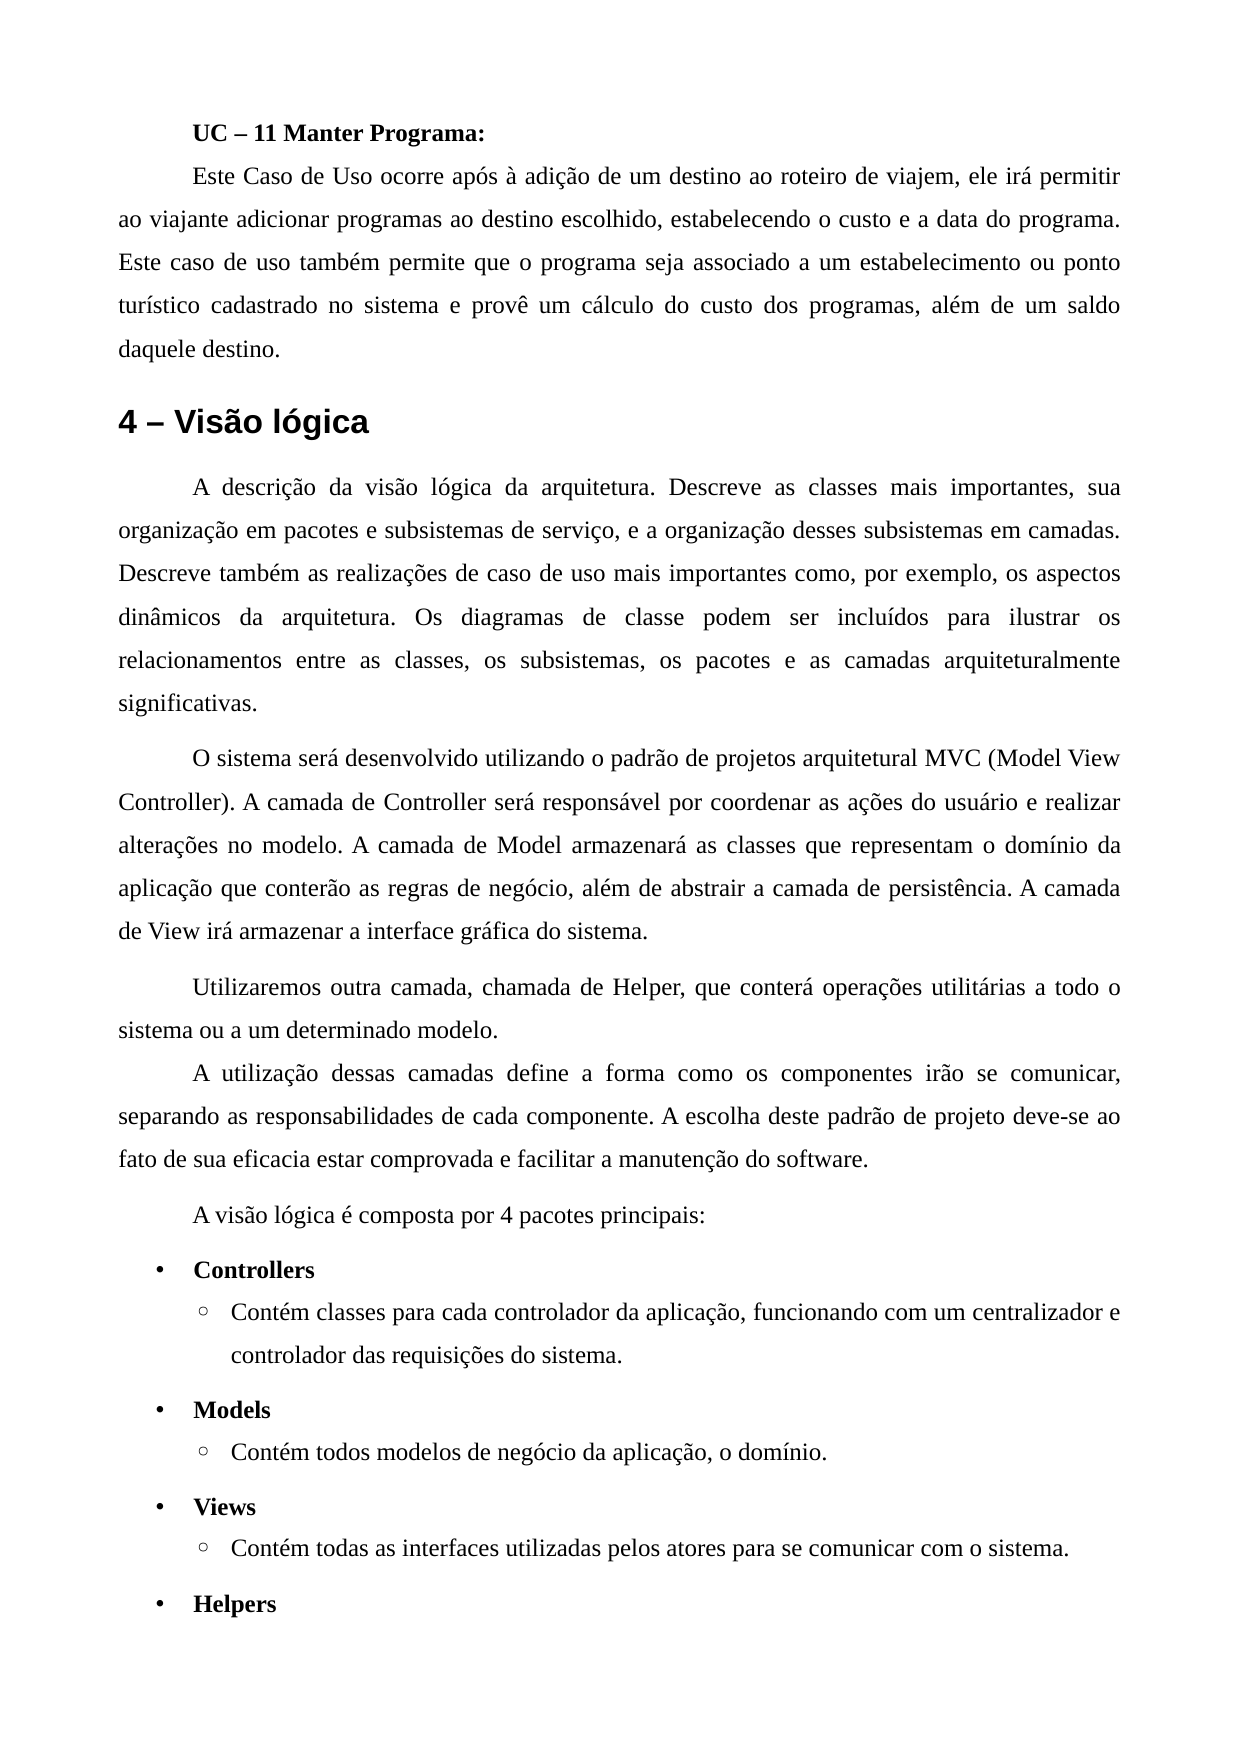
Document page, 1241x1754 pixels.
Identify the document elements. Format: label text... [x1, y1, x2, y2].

text UC – 11 Manter Programa: [118, 118, 1122, 147]
list Controllers [156, 1255, 1122, 1284]
text A visão lógica é composta por 4 pacotes principais: [118, 1200, 1122, 1228]
list Helpers [156, 1589, 1122, 1618]
text O sistema será desenvolvido utilizando o padrão de projetos arquitetural MVC (Model View Controller). A camada de Controller será responsável por coordenar as ações do usuário e realizar alterações no modelo. A camada de Model armazenará as classes que representam o domínio da aplicação que conterão as regras de negócio, além de abstrair a camada de persistência. A camada de View irá armazenar a interface gráfica do sistema. [118, 743, 1122, 945]
text A utilização dessas camadas define a forma como os componentes irão se comunicar, separando as responsabilidades de cada componente. A escolha deste padrão de projeto deve-se ao fato de sua eficacia estar comprovada e facilitar a manutenção do software. [118, 1058, 1122, 1173]
list Models [156, 1395, 1122, 1424]
list Contém todos modelos de negócio da aplicação, o domínio. [193, 1437, 1122, 1465]
list Contém classes para cada controlador da aplicação, funcionando com um centralizador e controlador das requisições do sistema. [193, 1297, 1122, 1368]
text Utilizaremos outra camada, chamada de Helper, que conterá operações utilitárias a todo o sistema ou a um determinado modelo. [118, 972, 1122, 1043]
list Views [156, 1492, 1122, 1521]
text A descrição da visão lógica da arquitetura. Descreve as classes mais importantes, sua organização em pacotes e subsistemas de serviço, e a organização desses subsistemas em camadas. Descreve também as realizações de caso de uso mais importantes como, por exemplo, os aspectos dinâmicos da arquitetura. Os diagramas de classe podem ser incluídos para ilustrar os relacionamentos entre as classes, os subsistemas, os pacotes e as camadas arquiteturalmente significativas. [118, 472, 1122, 717]
text Este Caso de Uso ocorre após à adição de um destino ao roteiro de viajem, ele irá permitir ao viajante adicionar programas ao destino escolhido, estabelecendo o custo e a data do programa. Este caso de uso também permite que o programa seja associado a um estabelecimento ou ponto turístico cadastrado no sistema e provê um cálculo do custo dos programas, além de um saldo daquele destino. [118, 161, 1122, 362]
list Contém todas as interfaces utilizadas pelos atores para se comunicar com o sistema. [193, 1533, 1122, 1562]
subtitle 4 – Visão lógica [118, 402, 1122, 441]
